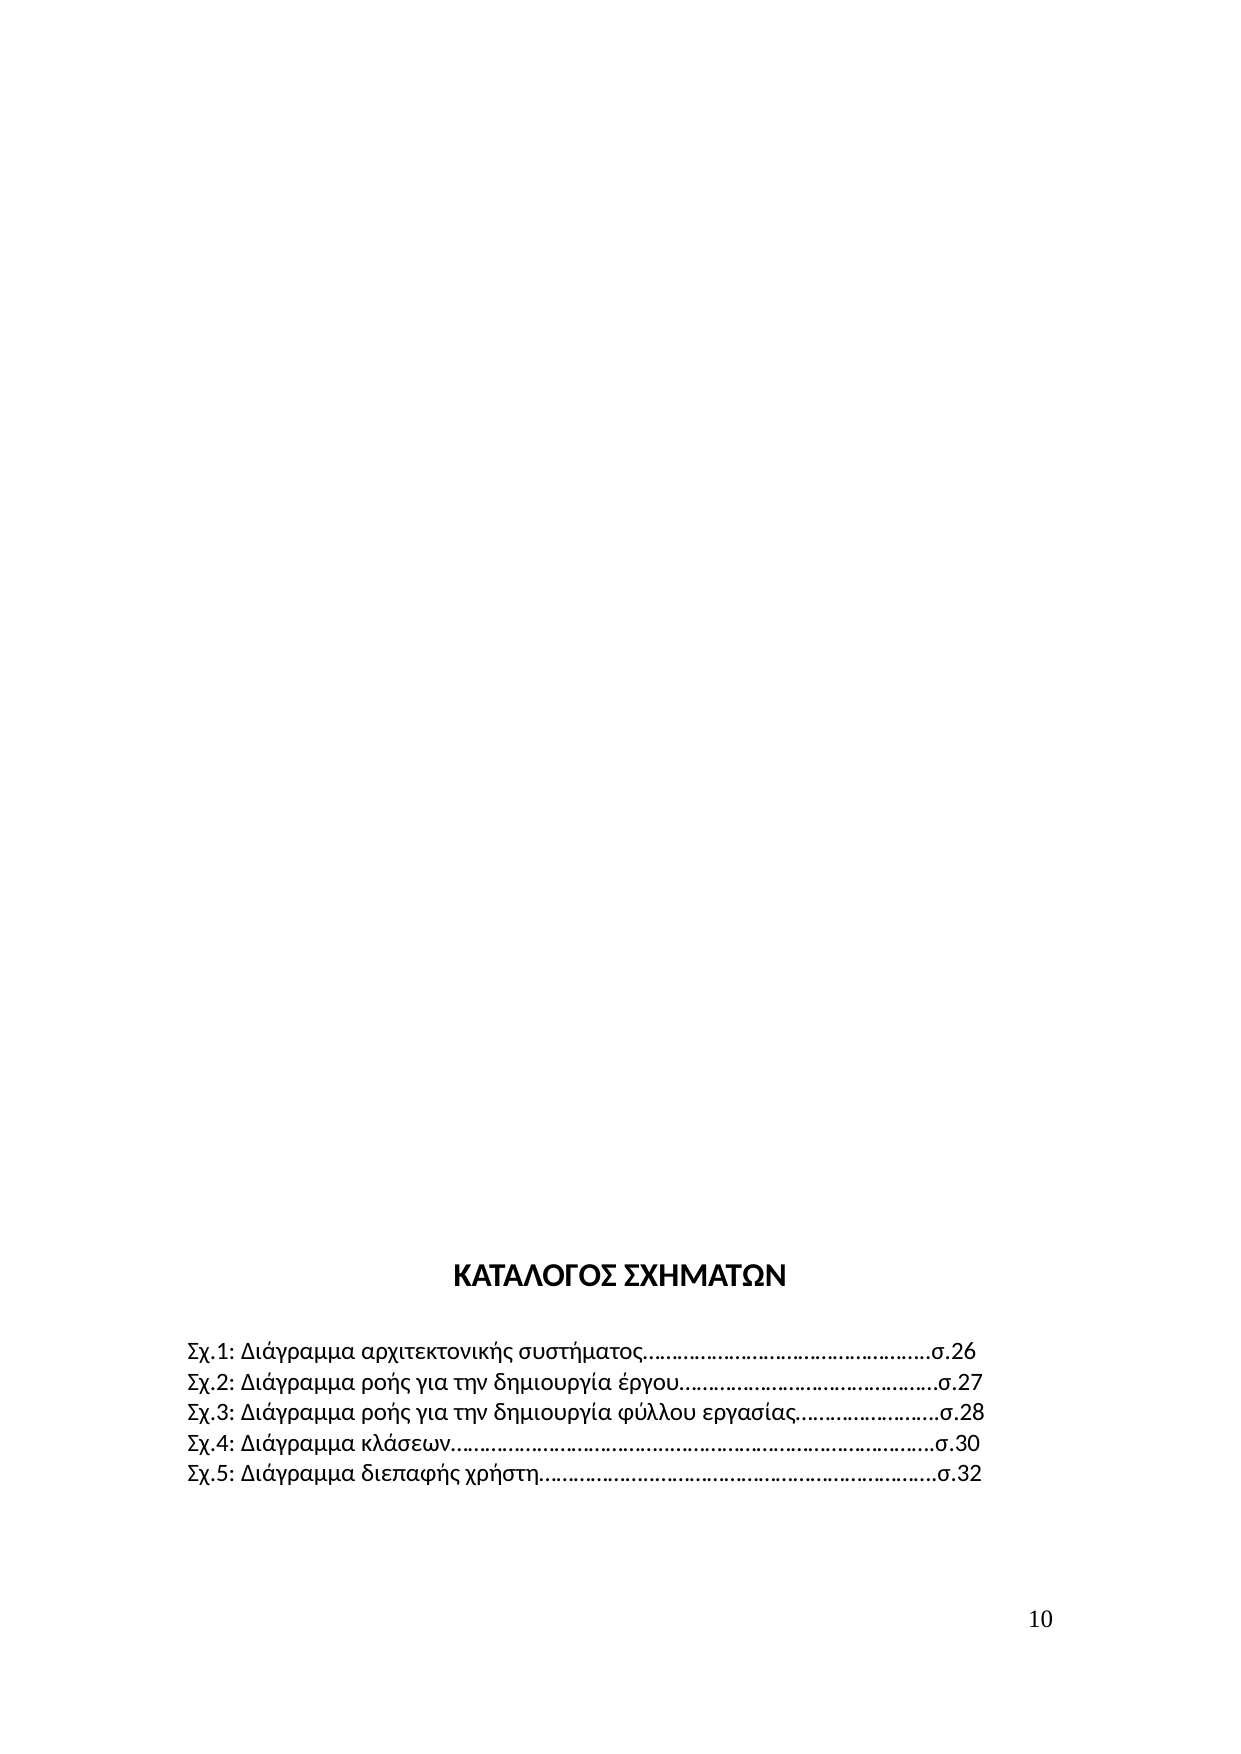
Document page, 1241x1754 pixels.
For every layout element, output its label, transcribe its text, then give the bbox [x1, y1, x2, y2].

text Σχ.4: Διάγραμμα κλάσεων………………………………..……………………………………….σ.30 [187, 1427, 1053, 1457]
text Σχ.3: Διάγραμμα ροής για την δημιουργία φύλλου εργασίας…………………….σ.28 [187, 1396, 1053, 1427]
text Σχ.1: Διάγραμμα αρχιτεκτονικής συστήματος…………………………………………..σ.26 [187, 1335, 1053, 1366]
text Σχ.2: Διάγραμμα ροής για την δημιουργία έργου………………………………………σ.27 [187, 1366, 1053, 1396]
text ΚΑΤΑΛΟΓΟΣ ΣΧΗΜΑΤΩΝ [187, 1254, 1053, 1294]
text Σχ.5: Διάγραμμα διεπαφής χρήστη………………..………………………………………….σ.32 [187, 1457, 1053, 1488]
